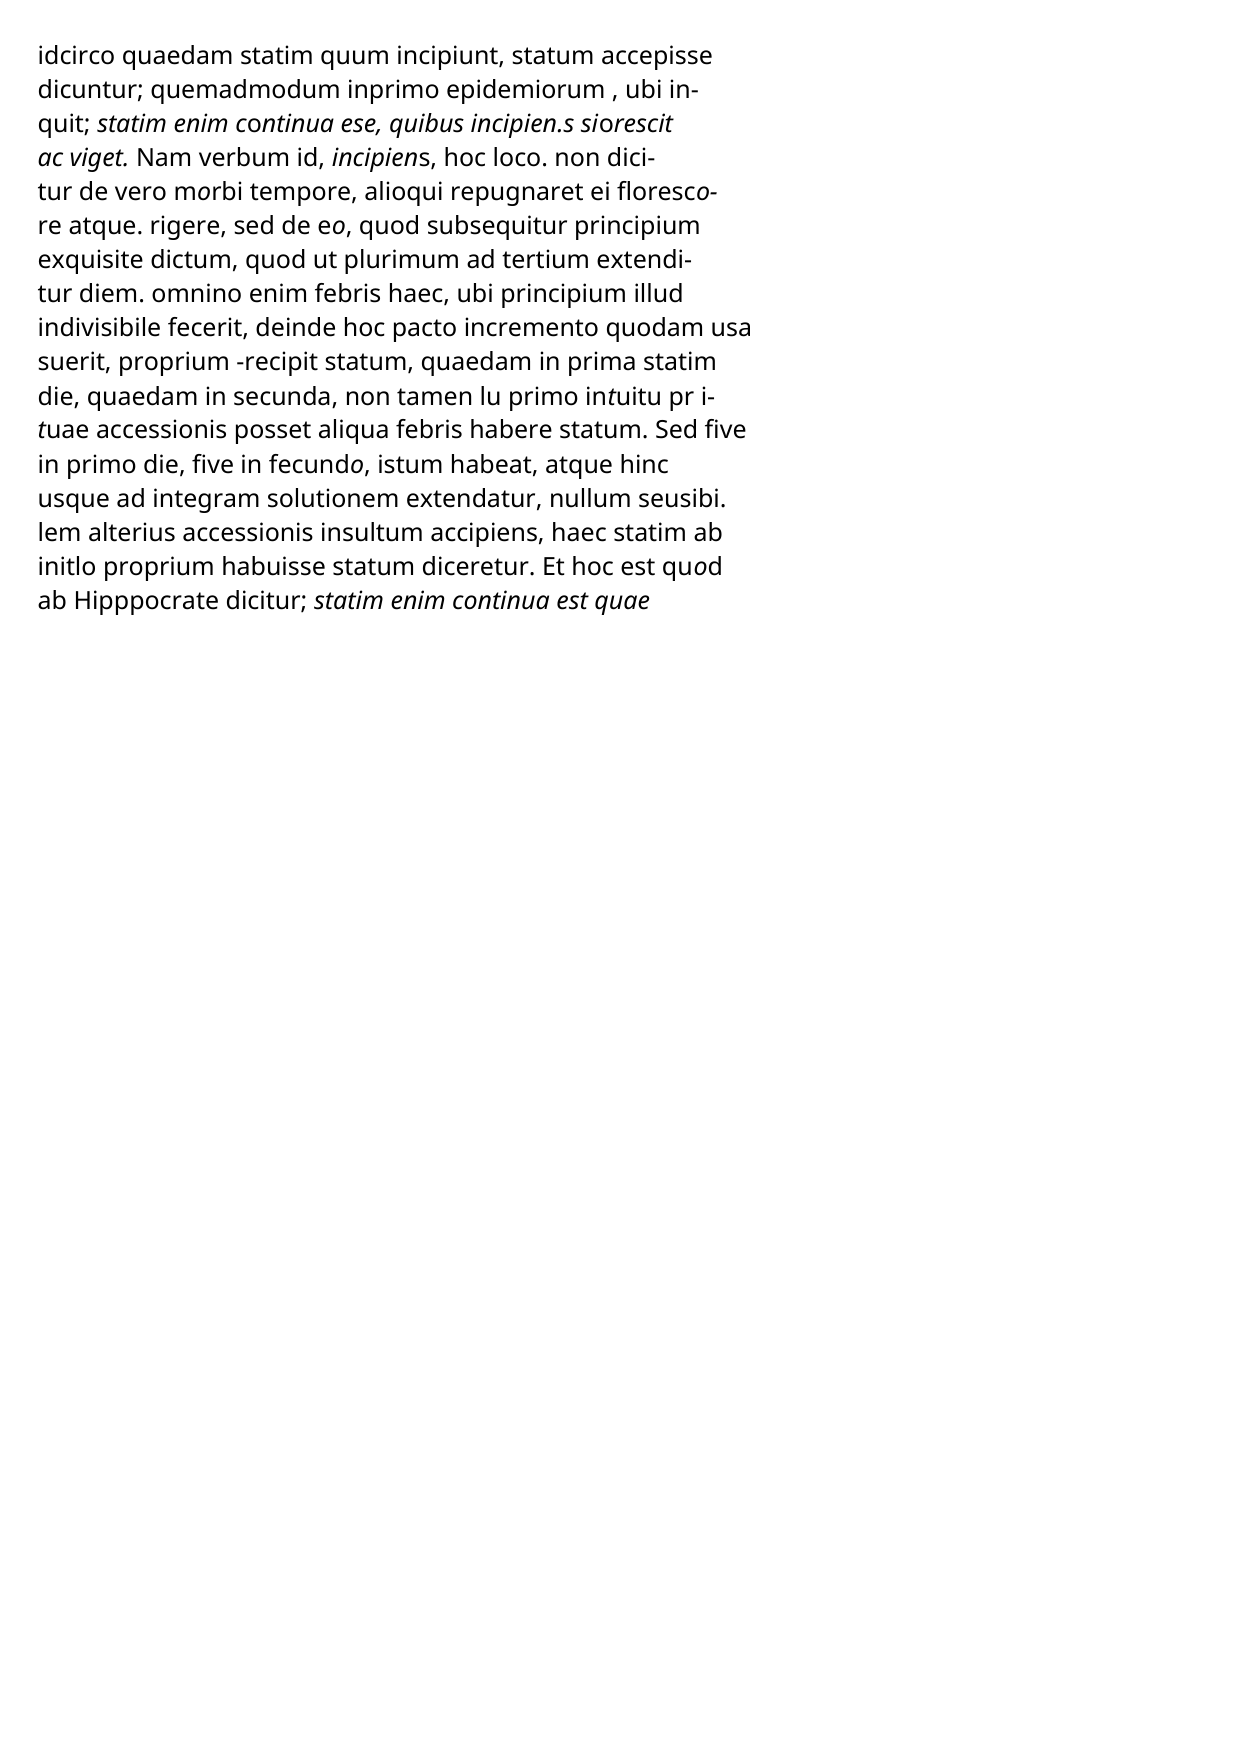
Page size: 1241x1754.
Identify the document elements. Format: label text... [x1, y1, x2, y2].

text idcirco quaedam statim quum incipiunt, statum accepisse dicuntur; quemadmodum inprimo epidemiorum , ubi in- quit; statim enim continua ese, quibus incipien.s siorescit ac viget. Nam verbum id, incipiens, hoc loco. non dici- tur de vero morbi tempore, alioqui repugnaret ei floresco- re atque. rigere, sed de eo, quod subsequitur principium exquisite dictum, quod ut plurimum ad tertium extendi- tur diem. omnino enim febris haec, ubi principium illud indivisibile fecerit, deinde hoc pacto incremento quodam usa suerit, proprium -recipit statum, quaedam in prima statim die, quaedam in secunda, non tamen lu primo intuitu pr i- tuae accessionis posset aliqua febris habere statum. Sed five in primo die, five in fecundo, istum habeat, atque hinc usque ad integram solutionem extendatur, nullum seusibi. lem alterius accessionis insultum accipiens, haec statim ab initlo proprium habuisse statum diceretur. Et hoc est quod ab Hipppocrate dicitur; statim enim continua est quae [37, 37, 1203, 617]
